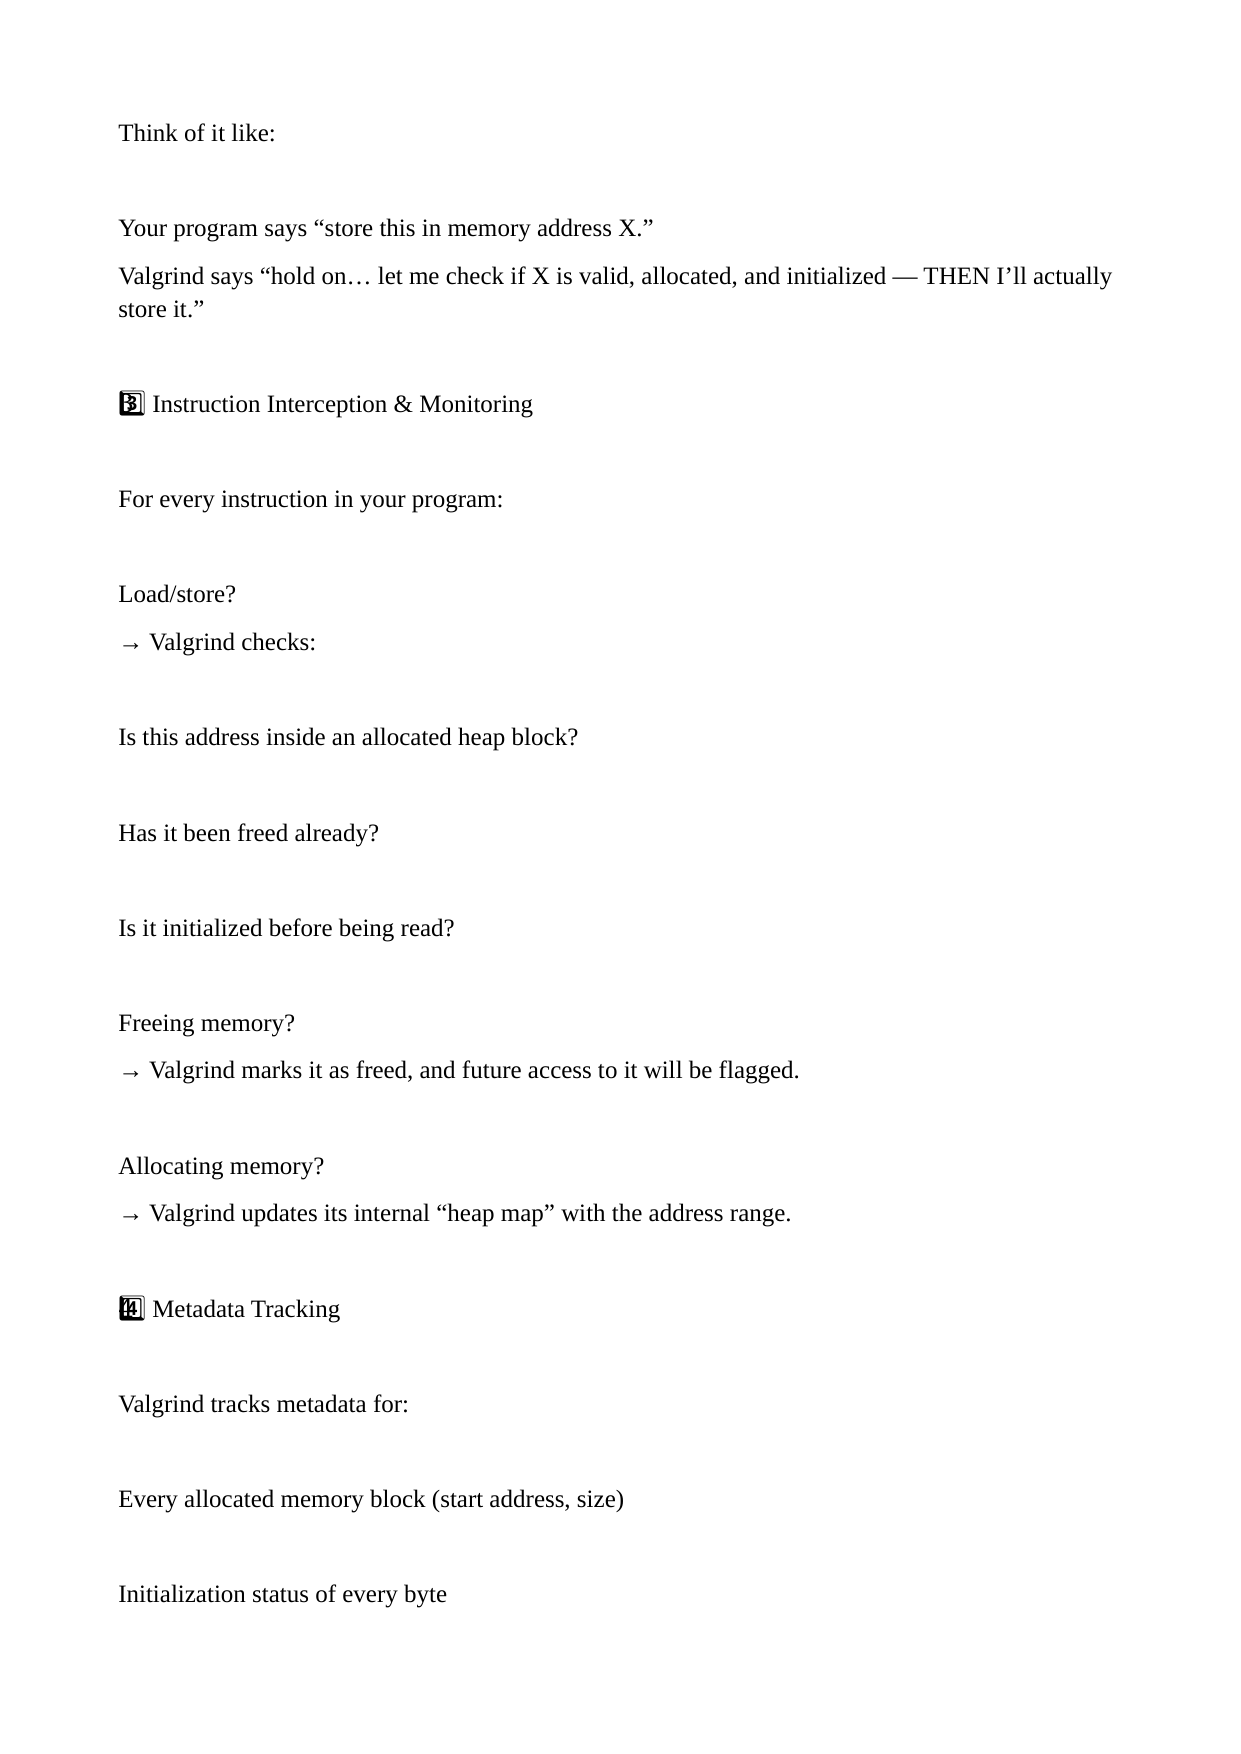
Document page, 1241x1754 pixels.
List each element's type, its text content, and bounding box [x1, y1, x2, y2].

text Is it initialized before being read? [118, 913, 1122, 942]
text Valgrind tracks metadata for: [118, 1389, 1122, 1418]
text Is this address inside an allocated heap block? [118, 722, 1122, 751]
text For every instruction in your program: [118, 484, 1122, 513]
text → Valgrind checks: [118, 627, 1122, 656]
text Every allocated memory block (start address, size) [118, 1484, 1122, 1513]
text Has it been freed already? [118, 818, 1122, 846]
text Your program says “store this in memory address X.” [118, 213, 1122, 242]
text 3️⃣ Instruction Interception & Monitoring [118, 389, 1122, 418]
text Load/store? [118, 579, 1122, 608]
text → Valgrind marks it as freed, and future access to it will be flagged. [118, 1056, 1122, 1084]
text Freeing memory? [118, 1008, 1122, 1037]
text Initialization status of every byte [118, 1579, 1122, 1608]
text → Valgrind updates its internal “heap map” with the address range. [118, 1198, 1122, 1227]
text Valgrind says “hold on… let me check if X is valid, allocated, and initialized — THEN I’ll actually store it.” [118, 261, 1122, 323]
text Think of it like: [118, 118, 1122, 147]
text Allocating memory? [118, 1151, 1122, 1179]
text 4️⃣ Metadata Tracking [118, 1294, 1122, 1322]
